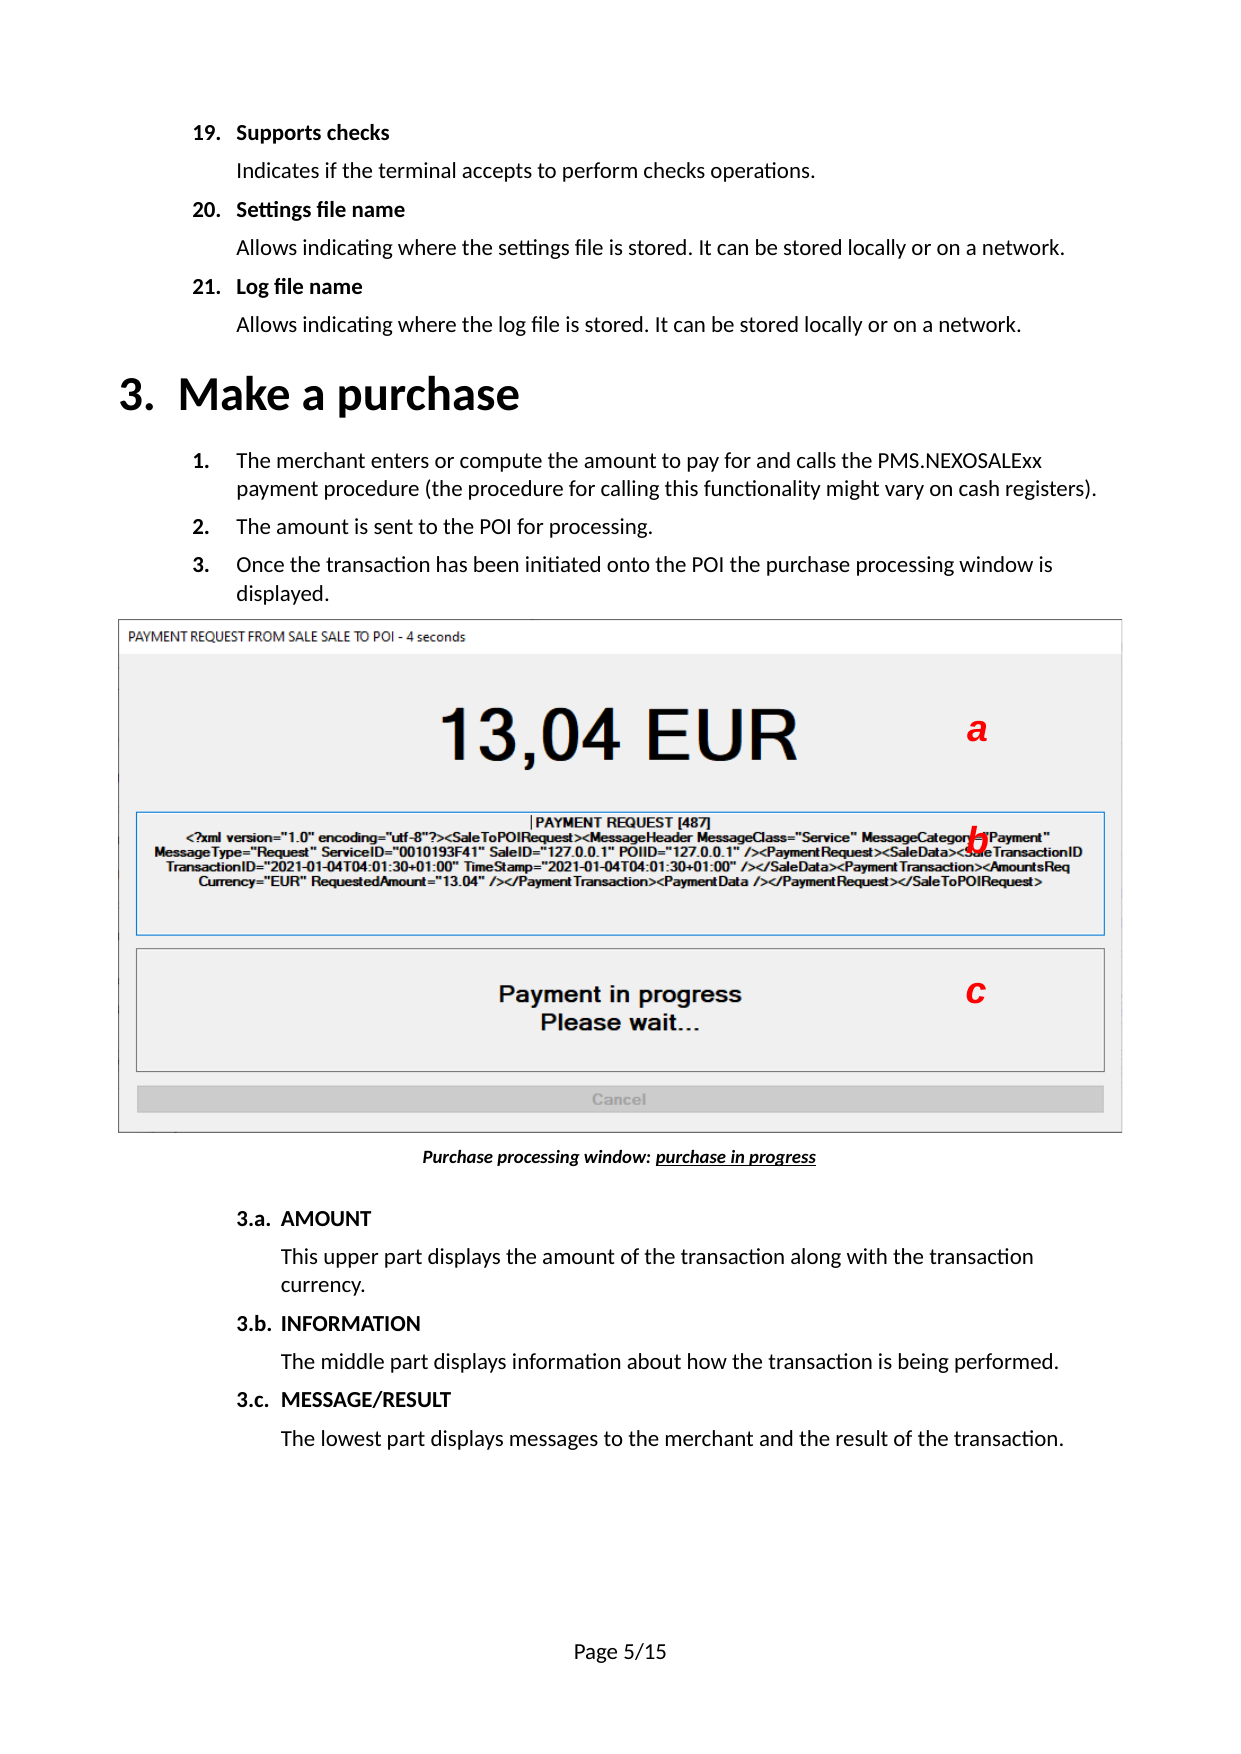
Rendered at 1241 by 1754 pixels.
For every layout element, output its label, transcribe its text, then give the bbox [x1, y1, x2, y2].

text Purchase processing window: purchase in progress [118, 1145, 1122, 1168]
text Allows indicating where the log file is stored. It can be stored locally or on a network. [236, 310, 1122, 338]
list Settings file name [192, 195, 1122, 223]
list INFORMATION [236, 1309, 1122, 1337]
text This upper part displays the amount of the transaction along with the transaction currency. [281, 1242, 1122, 1298]
text Indicates if the terminal accepts to perform checks operations. [236, 157, 1122, 184]
list Log file name [192, 272, 1122, 300]
list MESSAGE/RESULT [236, 1386, 1122, 1413]
picture [118, 619, 1123, 1133]
text a [943, 706, 1015, 749]
list The merchant enters or compute the amount to pay for and calls the PMS.NEXOSALExx payment procedure (the procedure for calling this functionality might vary on cash registers). [192, 446, 1122, 502]
text Allows indicating where the settings file is stored. It can be stored locally or on a network. [236, 233, 1122, 261]
list The amount is sent to the POI for processing. [192, 512, 1122, 540]
text c [942, 969, 1014, 1012]
list Supports checks [192, 118, 1122, 146]
text b [943, 819, 1015, 862]
text The lowest part displays messages to the merchant and the result of the transaction. [281, 1424, 1122, 1452]
list Once the transaction has been initiated onto the POI the purchase processing window is displayed. [192, 551, 1122, 607]
text The middle part displays information about how the transaction is being performed. [281, 1347, 1122, 1375]
subtitle Make a purchase [118, 363, 1122, 423]
list AMOUNT [236, 1204, 1122, 1232]
